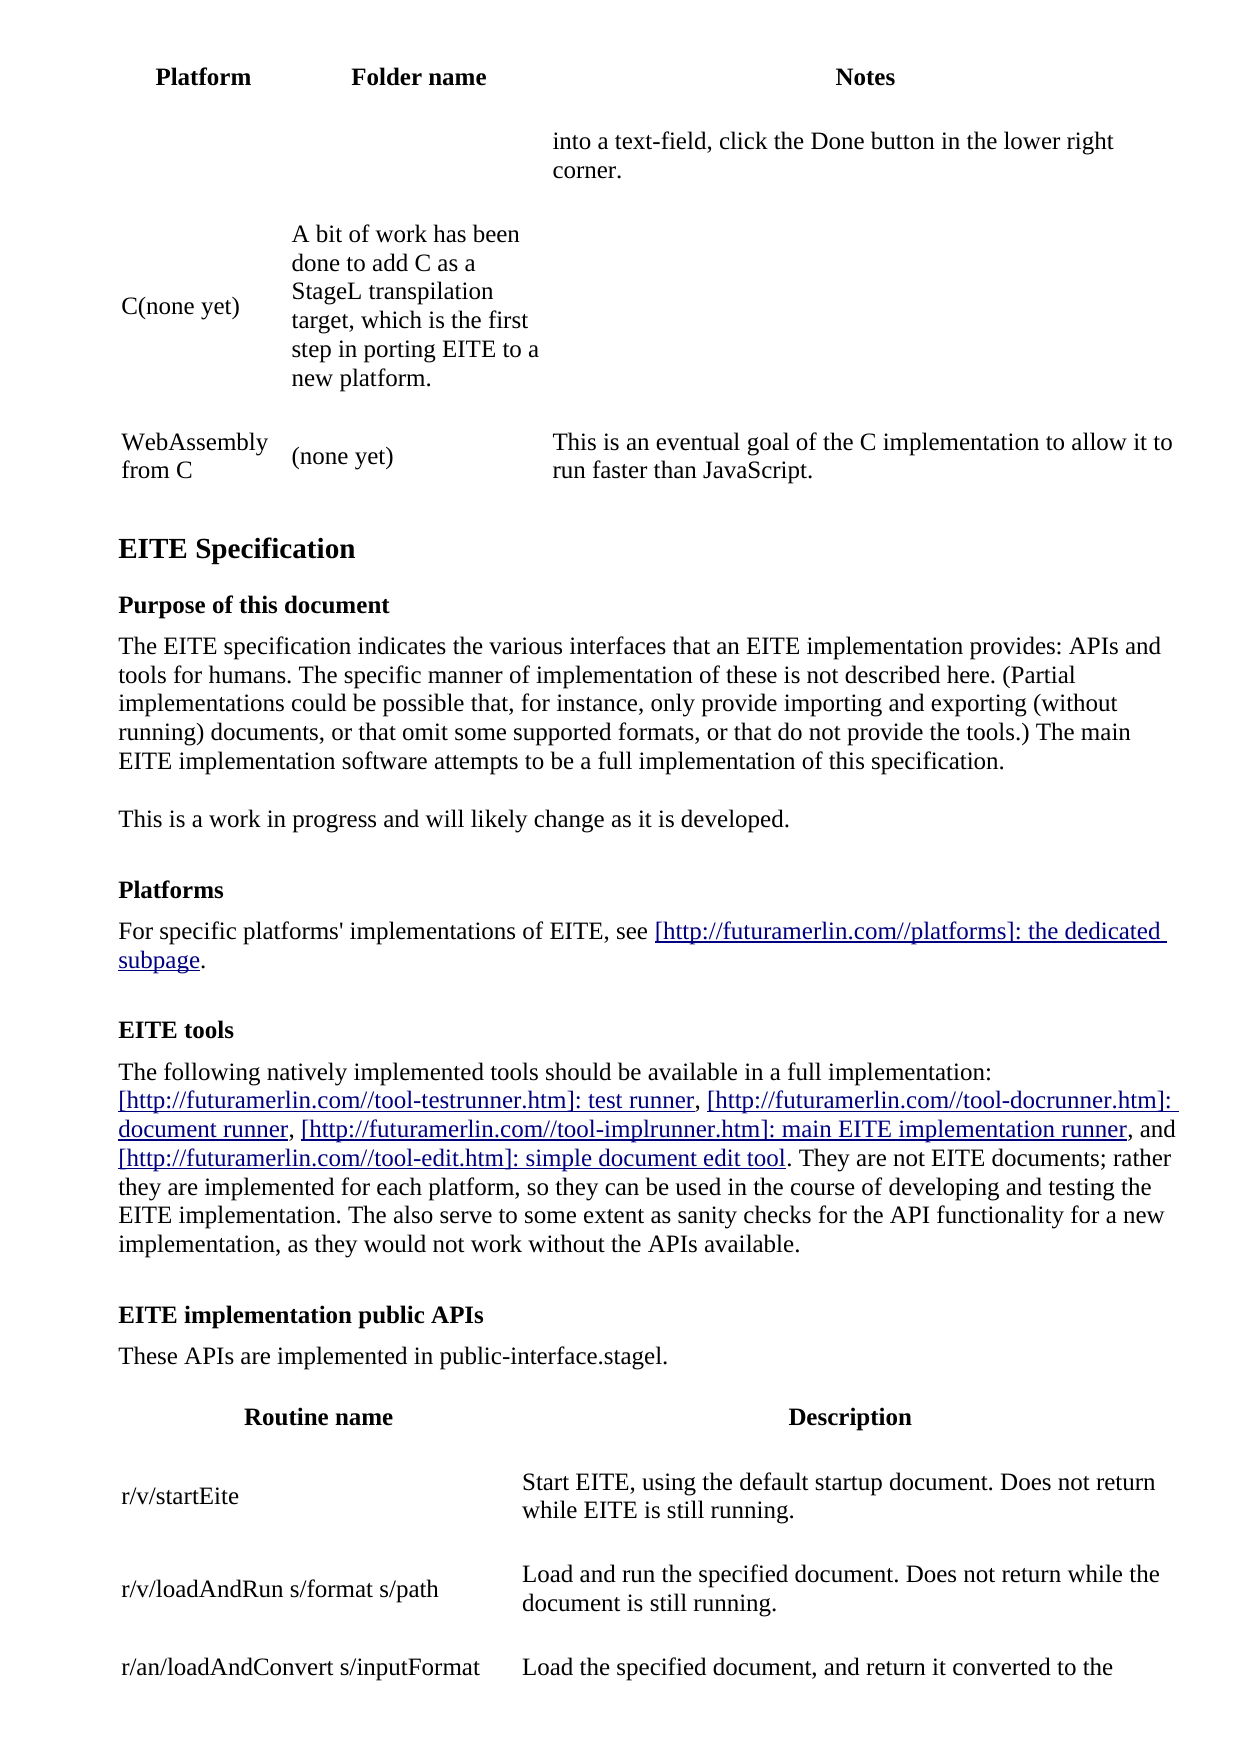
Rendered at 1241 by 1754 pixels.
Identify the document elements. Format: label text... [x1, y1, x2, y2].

table_cell Load the specified document, and return it converted to the [519, 1649, 1181, 1684]
table_cell r/v/startEite [118, 1464, 519, 1556]
table_cell Start EITE, using the default startup document. Does not return while EITE is still running. [519, 1464, 1181, 1556]
table_cell into a text-field, click the Done button in the lower right corner. [549, 123, 1181, 216]
table_cell WebAssembly from C [118, 424, 288, 517]
text This is a work in progress and will likely change as it is developed. [118, 804, 1181, 833]
subtitle Purpose of this document [118, 590, 1181, 618]
table_cell This is an eventual goal of the C implementation to allow it to run faster than JavaScript. [549, 424, 1181, 517]
table_cell (none yet) [289, 424, 549, 517]
table_cell r/v/loadAndRun s/format s/path [118, 1556, 519, 1649]
table_cell [289, 123, 549, 216]
table_cell [118, 123, 288, 216]
table_header Notes [549, 59, 1181, 123]
subtitle EITE implementation public APIs [118, 1300, 1181, 1329]
table_header Description [519, 1400, 1181, 1464]
table_cell [549, 216, 1181, 424]
table_cell A bit of work has been done to add C as a StageL transpilation target, which is the first step in porting EITE to a new platform. [289, 216, 549, 424]
table_cell Load and run the specified document. Does not return while the document is still running. [519, 1556, 1181, 1649]
text These APIs are implemented in public-interface.stagel. [118, 1341, 1181, 1370]
text The following natively implemented tools should be available in a full implementation: [http://futuramerlin.com//tool-testrunner.htm]: test runner, [http://futuramerlin.com//tool-docrunner.htm]: document runner, [http://futuramerlin.com//tool-implrunner.htm]: main EITE implementation runner, and [http://futuramerlin.com//tool-edit.htm]: simple document edit tool. They are not EITE documents; rather they are implemented for each platform, so they can be used in the course of developing and testing the EITE implementation. The also serve to some extent as sanity checks for the API functionality for a new implementation, as they would not work without the APIs available. [118, 1057, 1181, 1258]
subtitle Platforms [118, 875, 1181, 904]
table_header Platform [118, 59, 288, 123]
table_header Routine name [118, 1400, 519, 1464]
subtitle EITE tools [118, 1016, 1181, 1044]
table_cell r/an/loadAndConvert s/inputFormat [118, 1649, 519, 1684]
table_header Folder name [289, 59, 549, 123]
text For specific platforms' implementations of EITE, see [http://futuramerlin.com//platforms]: the dedicated subpage. [118, 916, 1181, 974]
table_cell C(none yet) [118, 216, 288, 424]
subtitle EITE Specification [118, 531, 1181, 565]
text The EITE specification indicates the various interfaces that an EITE implementation provides: APIs and tools for humans. The specific manner of implementation of these is not described here. (Partial implementations could be possible that, for instance, only provide importing and exporting (without running) documents, or that omit some supported formats, or that do not provide the tools.) The main EITE implementation software attempts to be a full implementation of this specification. [118, 631, 1181, 775]
